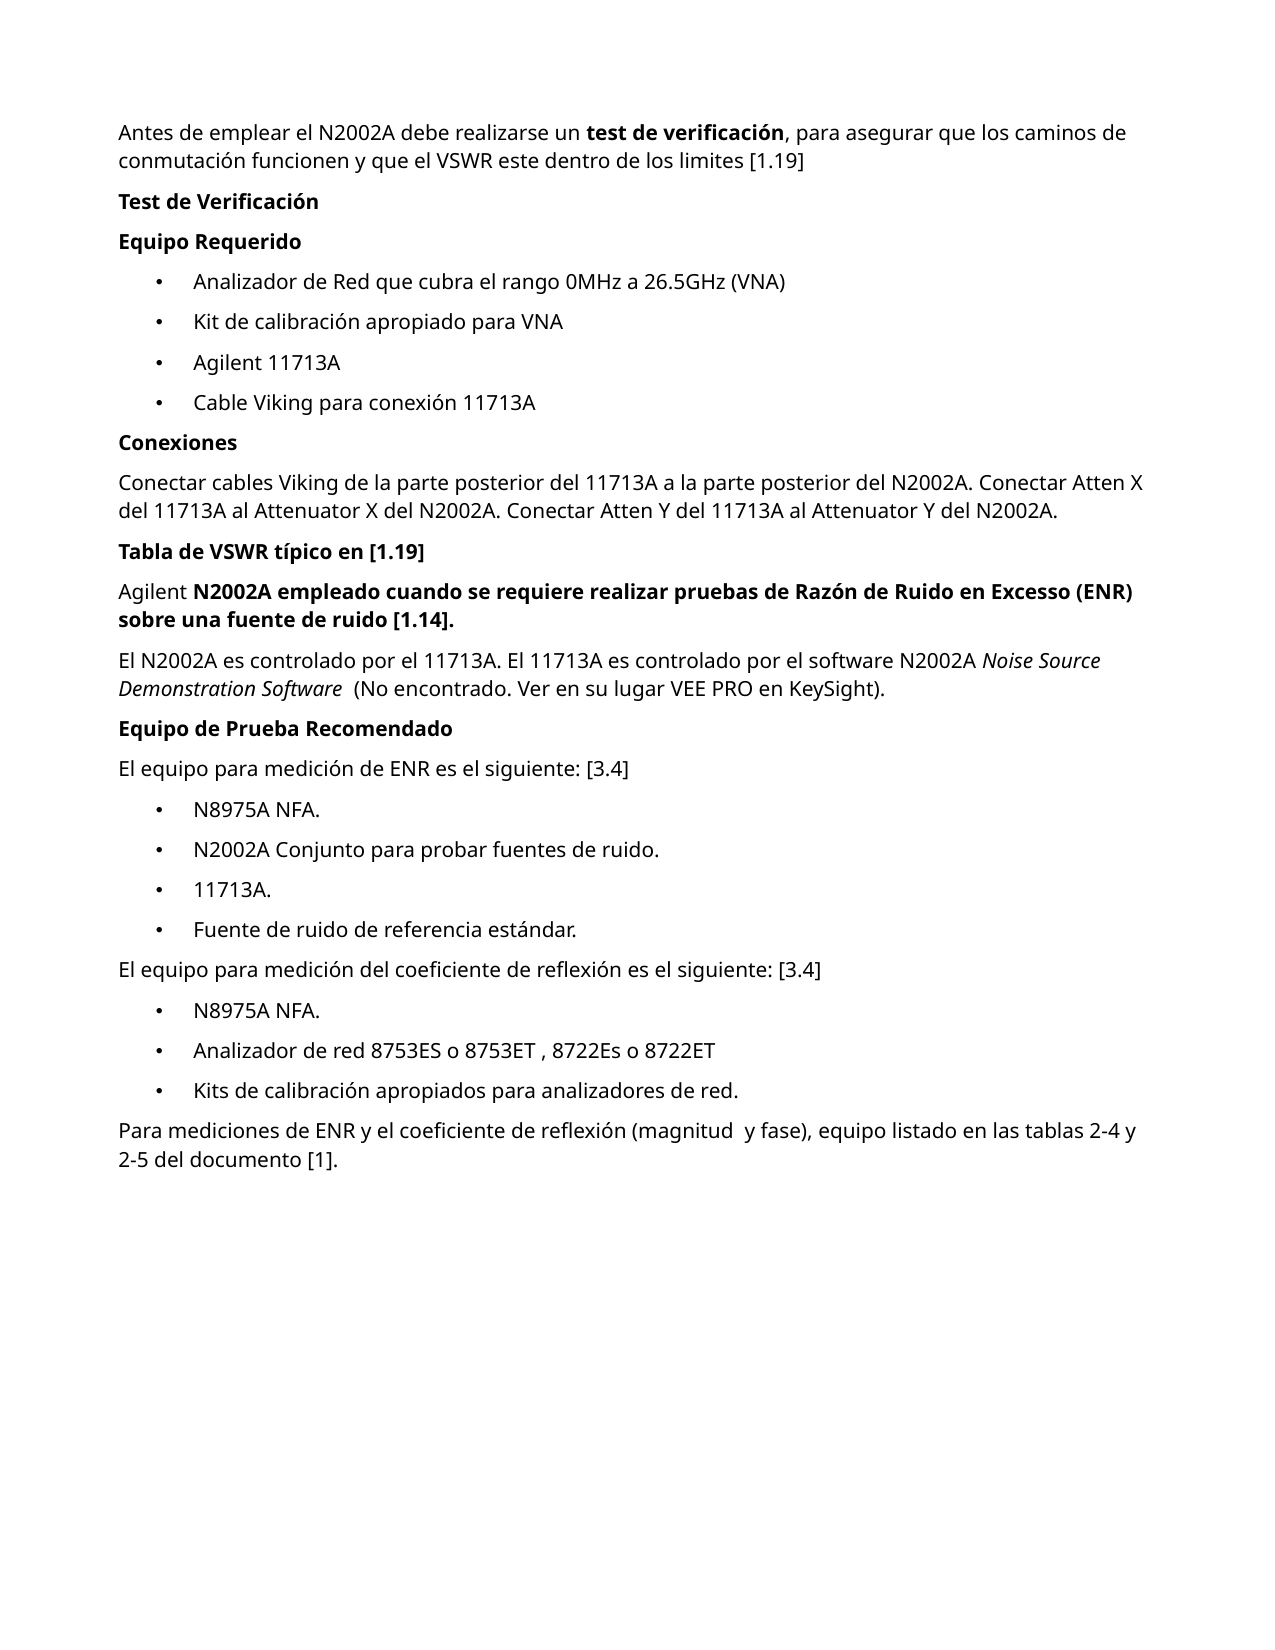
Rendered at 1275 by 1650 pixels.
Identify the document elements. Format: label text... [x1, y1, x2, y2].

list Analizador de red 8753ES o 8753ET , 8722Es o 8722ET [156, 1036, 1157, 1064]
text El equipo para medición del coeficiente de reflexión es el siguiente: [3.4] [118, 956, 1157, 984]
list N8975A NFA. [156, 795, 1157, 823]
list Kits de calibración apropiados para analizadores de red. [156, 1076, 1157, 1105]
text Equipo Requerido [118, 227, 1157, 255]
text Conexiones [118, 428, 1157, 456]
text Antes de emplear el N2002A debe realizarse un test de verificación, para asegurar que los caminos de conmutación funcionen y que el VSWR este dentro de los limites [1.19] [118, 118, 1157, 175]
text Agilent N2002A empleado cuando se requiere realizar pruebas de Razón de Ruido en Excesso (ENR) sobre una fuente de ruido [1.14]. [118, 577, 1157, 634]
text Para mediciones de ENR y el coeficiente de reflexión (magnitud y fase), equipo listado en las tablas 2-4 y 2-5 del documento [1]. [118, 1116, 1157, 1173]
list Fuente de ruido de referencia estándar. [156, 915, 1157, 944]
list 11713A. [156, 875, 1157, 904]
list N8975A NFA. [156, 996, 1157, 1024]
text Conectar cables Viking de la parte posterior del 11713A a la parte posterior del N2002A. Conectar Atten X del 11713A al Attenuator X del N2002A. Conectar Atten Y del 11713A al Attenuator Y del N2002A. [118, 468, 1157, 525]
text El N2002A es controlado por el 11713A. El 11713A es controlado por el software N2002A Noise Source Demonstration Software (No encontrado. Ver en su lugar VEE PRO en KeySight). [118, 646, 1157, 703]
text Tabla de VSWR típico en [1.19] [118, 537, 1157, 565]
text Equipo de Prueba Recomendado [118, 714, 1157, 743]
list Analizador de Red que cubra el rango 0MHz a 26.5GHz (VNA) [156, 267, 1157, 296]
list N2002A Conjunto para probar fuentes de ruido. [156, 835, 1157, 863]
list Agilent 11713A [156, 348, 1157, 376]
list Cable Viking para conexión 11713A [156, 388, 1157, 416]
text El equipo para medición de ENR es el siguiente: [3.4] [118, 754, 1157, 783]
list Kit de calibración apropiado para VNA [156, 307, 1157, 336]
text Test de Verificación [118, 187, 1157, 215]
